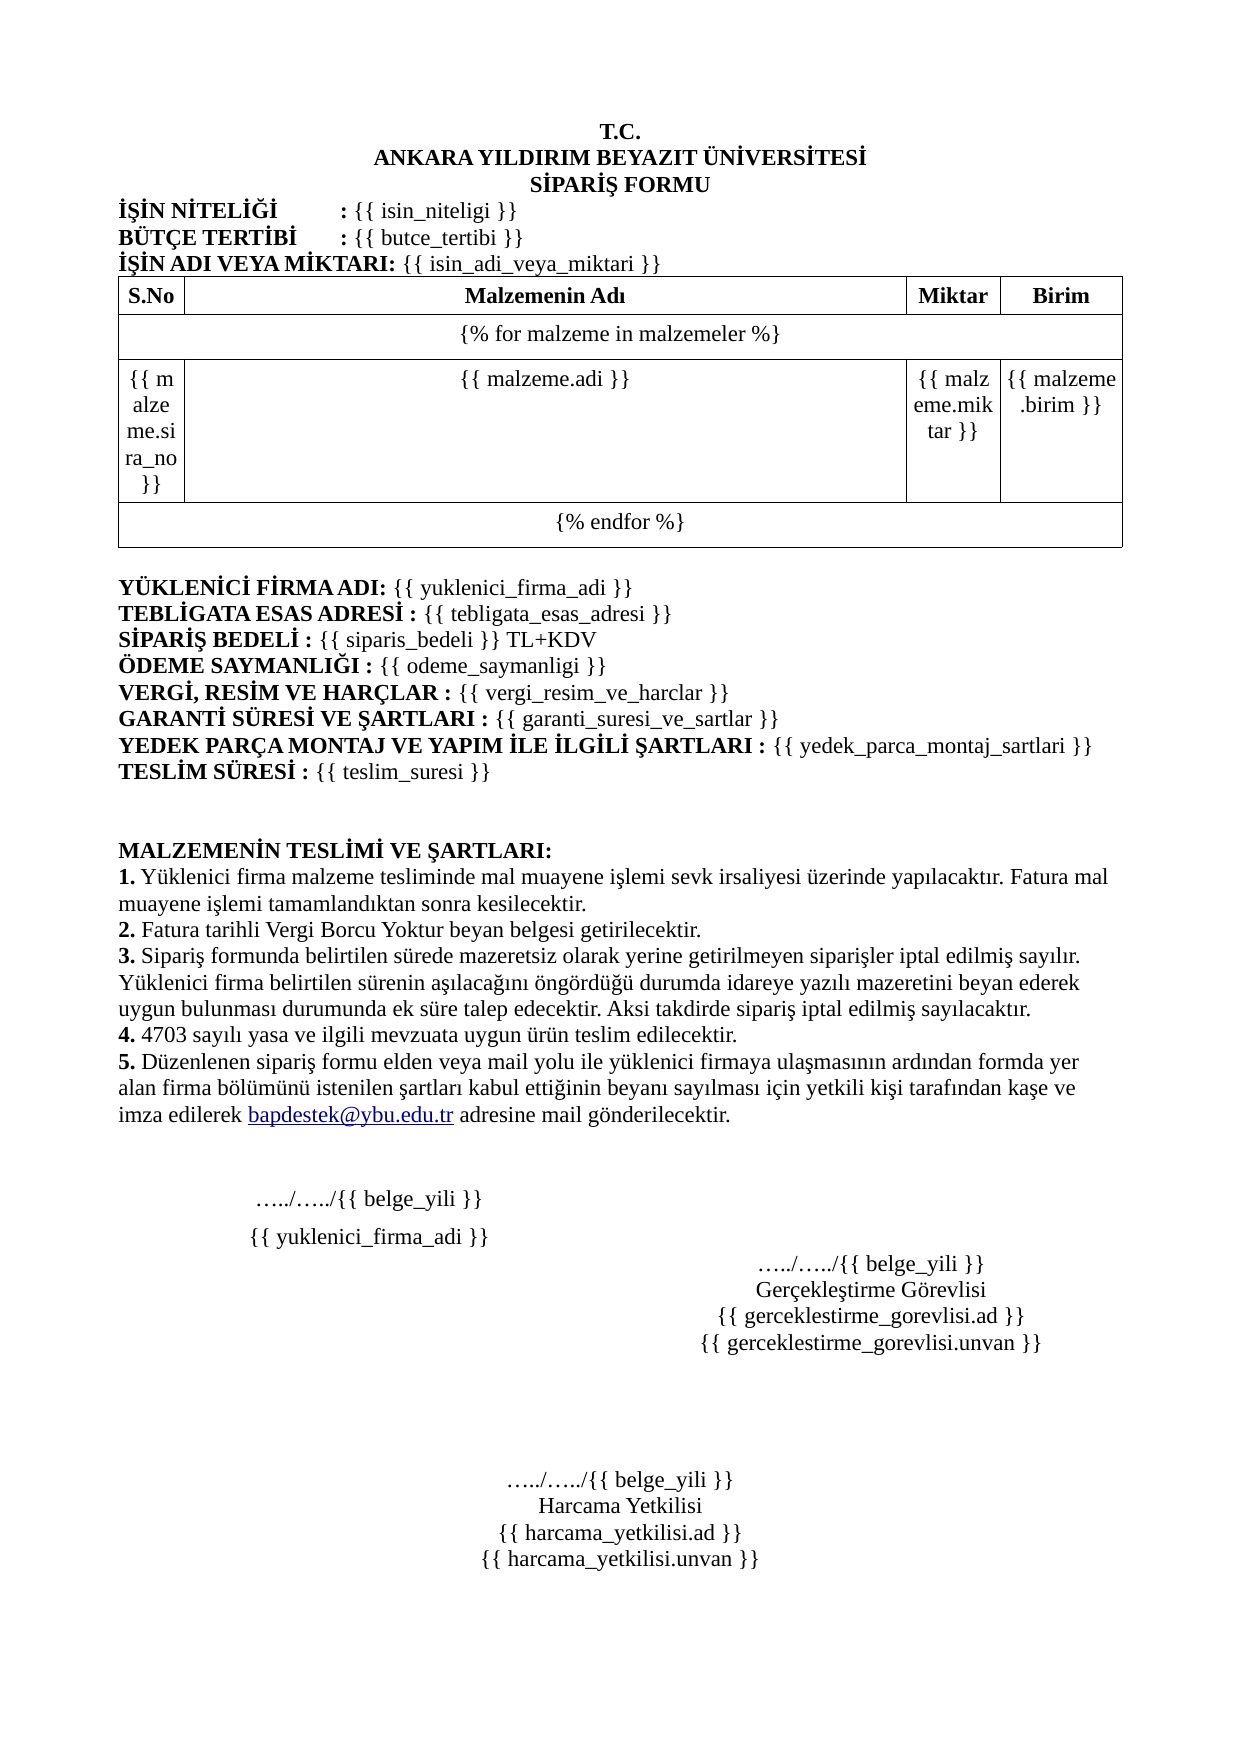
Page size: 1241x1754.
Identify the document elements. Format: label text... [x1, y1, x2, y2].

table_cell …../…../{{ belge_yili }} Gerçekleştirme Görevlisi {{ gerceklestirme_gorevlisi.ad }} {{ gerceklestirme_gorevlisi.unvan }} [620, 1218, 1122, 1361]
table_cell {{ malzeme.adi }} [185, 360, 906, 502]
text VERGİ, RESİM VE HARÇLAR : {{ vergi_resim_ve_harclar }} [118, 679, 1122, 705]
text T.C. [118, 118, 1122, 144]
text YÜKLENİCİ FİRMA ADI: {{ yuklenici_firma_adi }} [118, 573, 1122, 600]
text ÖDEME SAYMANLIĞI : {{ odeme_saymanligi }} [118, 653, 1122, 679]
text YEDEK PARÇA MONTAJ VE YAPIM İLE İLGİLİ ŞARTLARI : {{ yedek_parca_montaj_sartlari }} [118, 732, 1122, 758]
text 4. 4703 sayılı yasa ve ilgili mevzuata uygun ürün teslim edilecektir. [118, 1022, 1122, 1048]
table_header Malzemenin Adı [185, 277, 906, 314]
text SİPARİŞ BEDELİ : {{ siparis_bedeli }} TL+KDV [118, 626, 1122, 653]
table_cell {{ malzeme.birim }} [1001, 360, 1122, 502]
text 5. Düzenlenen sipariş formu elden veya mail yolu ile yüklenici firmaya ulaşmasının ardından formda yer alan firma bölümünü istenilen şartları kabul ettiğinin beyanı sayılması için yetkili kişi tarafından kaşe ve imza edilerek bapdestek@ybu.edu.tr adresine mail gönderilecektir. [118, 1048, 1122, 1127]
text {{ harcama_yetkilisi.ad }} [118, 1519, 1122, 1545]
table_header Birim [1001, 277, 1122, 314]
table_cell {{ malzeme.miktar }} [907, 360, 1000, 502]
table_cell {{ yuklenici_firma_adi }} [118, 1218, 620, 1361]
text GARANTİ SÜRESİ VE ŞARTLARI : {{ garanti_suresi_ve_sartlar }} [118, 705, 1122, 732]
table_header …../…../{{ belge_yili }} [118, 1180, 620, 1217]
text İŞİN ADI VEYA MİKTARI: {{ isin_adi_veya_miktari }} [118, 250, 1122, 276]
table_header S.No [119, 277, 184, 314]
text İŞİN NİTELİĞİ : {{ isin_niteligi }} [118, 197, 1122, 223]
text SİPARİŞ FORMU [118, 171, 1122, 197]
text TESLİM SÜRESİ : {{ teslim_suresi }} [118, 758, 1122, 784]
text 2. Fatura tarihli Vergi Borcu Yoktur beyan belgesi getirilecektir. [118, 916, 1122, 942]
table_header Miktar [907, 277, 1000, 314]
text MALZEMENİN TESLİMİ VE ŞARTLARI: [118, 837, 1122, 863]
text 3. Sipariş formunda belirtilen sürede mazeretsiz olarak yerine getirilmeyen siparişler iptal edilmiş sayılır. Yüklenici firma belirtilen sürenin aşılacağını öngördüğü durumda idareye yazılı mazeretini beyan ederek uygun bulunması durumunda ek süre talep edecektir. Aksi takdirde sipariş iptal edilmiş sayılacaktır. [118, 942, 1122, 1022]
text …../…../{{ belge_yili }} [118, 1466, 1122, 1492]
text ANKARA YILDIRIM BEYAZIT ÜNİVERSİTESİ [118, 144, 1122, 171]
table_cell {% for malzeme in malzemeler %} [119, 315, 1122, 359]
text 1. Yüklenici firma malzeme tesliminde mal muayene işlemi sevk irsaliyesi üzerinde yapılacaktır. Fatura mal muayene işlemi tamamlandıktan sonra kesilecektir. [118, 863, 1122, 916]
text BÜTÇE TERTİBİ : {{ butce_tertibi }} [118, 223, 1122, 250]
table_cell {{ malzeme.sira_no }} [119, 360, 184, 502]
table_cell {% endfor %} [119, 503, 1122, 547]
text TEBLİGATA ESAS ADRESİ : {{ tebligata_esas_adresi }} [118, 600, 1122, 626]
text {{ harcama_yetkilisi.unvan }} [118, 1545, 1122, 1572]
table_header [620, 1180, 1122, 1217]
text Harcama Yetkilisi [118, 1492, 1122, 1519]
